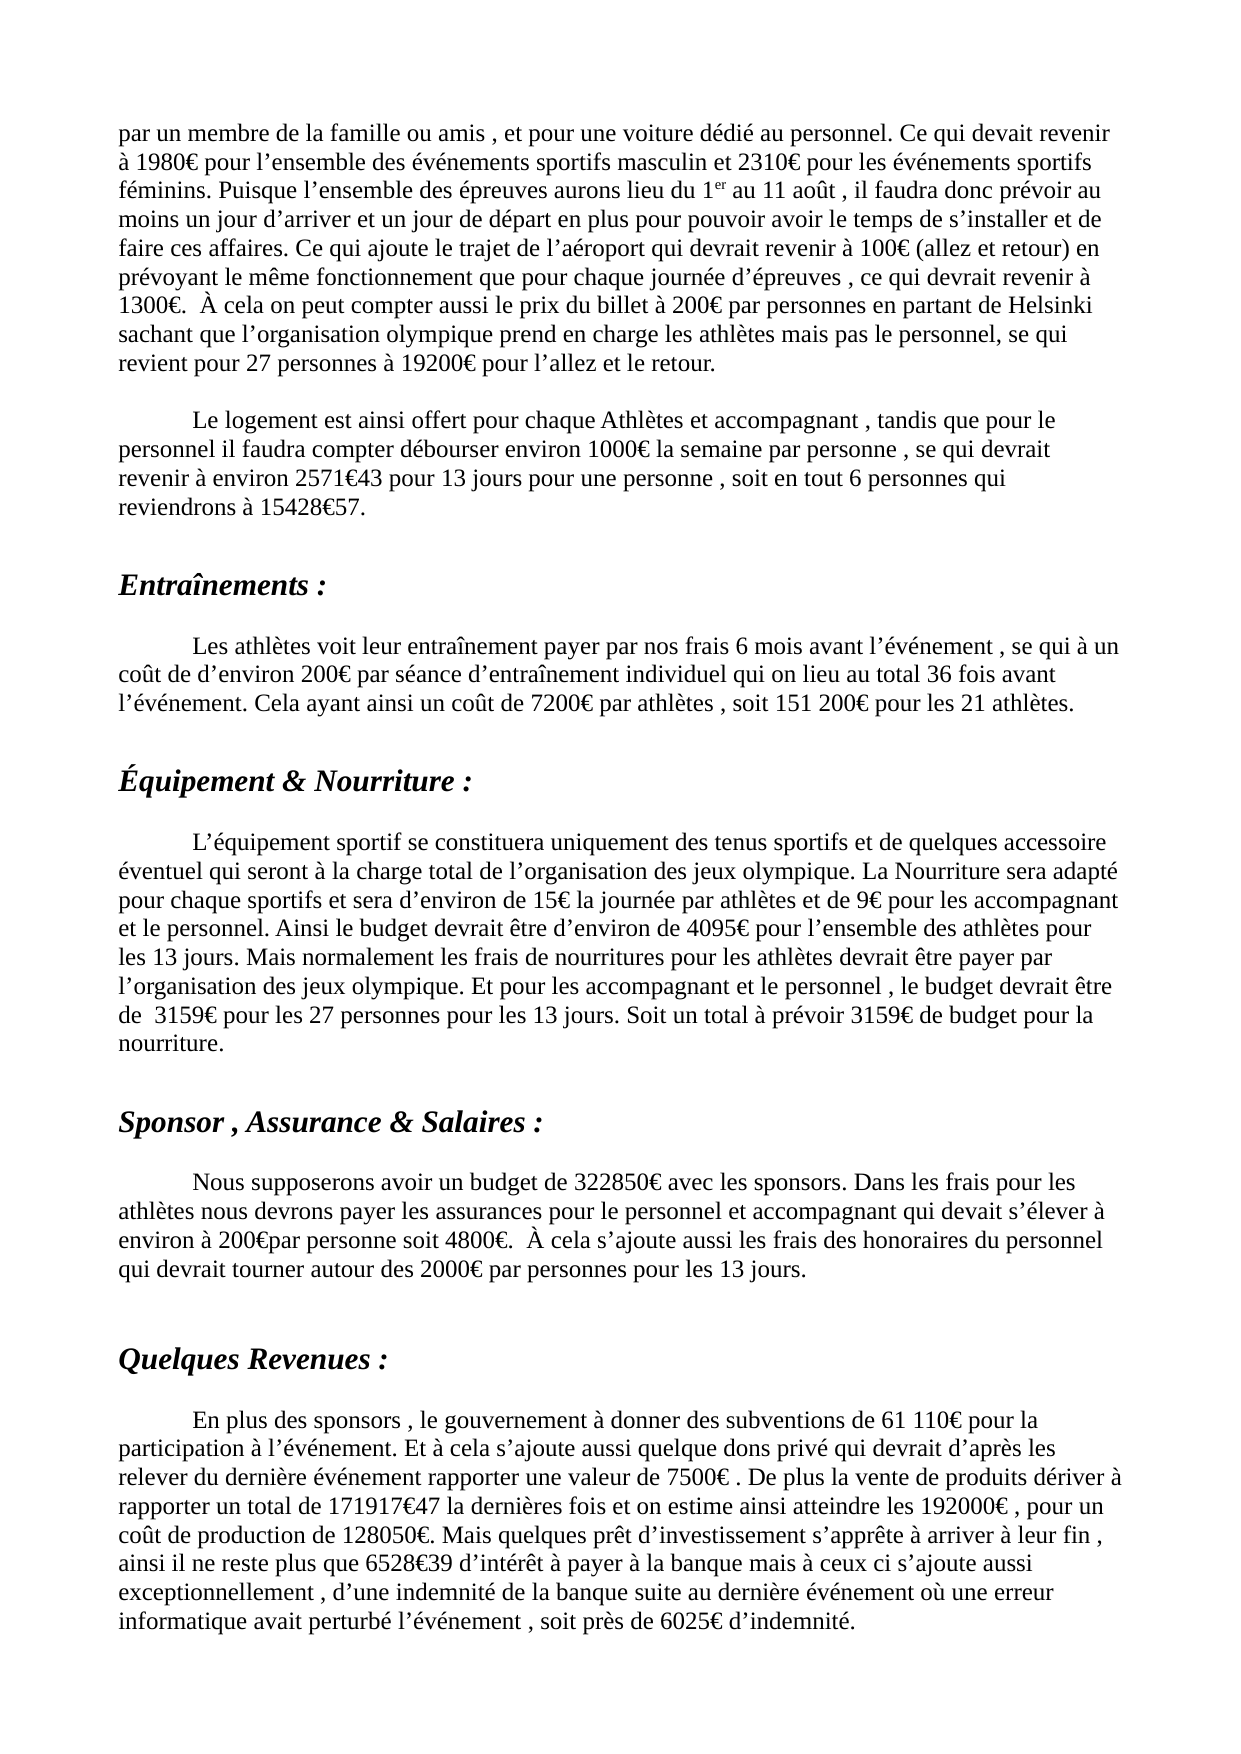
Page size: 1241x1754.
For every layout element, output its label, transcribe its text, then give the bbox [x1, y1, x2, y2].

text Sponsor , Assurance & Salaires : [118, 1103, 1122, 1139]
text Entraînements : [118, 566, 1122, 602]
text Nous supposerons avoir un budget de 322850€ avec les sponsors. Dans les frais pour les athlètes nous devrons payer les assurances pour le personnel et accompagnant qui devait s’élever à environ à 200€par personne soit 4800€. À cela s’ajoute aussi les frais des honoraires du personnel qui devrait tourner autour des 2000€ par personnes pour les 13 jours. [118, 1167, 1122, 1282]
text L’équipement sportif se constituera uniquement des tenus sportifs et de quelques accessoire éventuel qui seront à la charge total de l’organisation des jeux olympique. La Nourriture sera adapté pour chaque sportifs et sera d’environ de 15€ la journée par athlètes et de 9€ pour les accompagnant et le personnel. Ainsi le budget devrait être d’environ de 4095€ pour l’ensemble des athlètes pour les 13 jours. Mais normalement les frais de nourritures pour les athlètes devrait être payer par l’organisation des jeux olympique. Et pour les accompagnant et le personnel , le budget devrait être de 3159€ pour les 27 personnes pour les 13 jours. Soit un total à prévoir 3159€ de budget pour la nourriture. [118, 827, 1122, 1057]
text En plus des sponsors , le gouvernement à donner des subventions de 61 110€ pour la participation à l’événement. Et à cela s’ajoute aussi quelque dons privé qui devrait d’après les relever du dernière événement rapporter une valeur de 7500€ . De plus la vente de produits dériver à rapporter un total de 171917€47 la dernières fois et on estime ainsi atteindre les 192000€ , pour un coût de production de 128050€. Mais quelques prêt d’investissement s’apprête à arriver à leur fin , ainsi il ne reste plus que 6528€39 d’intérêt à payer à la banque mais à ceux ci s’ajoute aussi exceptionnellement , d’une indemnité de la banque suite au dernière événement où une erreur informatique avait perturbé l’événement , soit près de 6025€ d’indemnité. [118, 1405, 1122, 1635]
text Le logement est ainsi offert pour chaque Athlètes et accompagnant , tandis que pour le personnel il faudra compter débourser environ 1000€ la semaine par personne , se qui devrait revenir à environ 2571€43 pour 13 jours pour une personne , soit en tout 6 personnes qui reviendrons à 15428€57. [118, 406, 1122, 521]
text Les athlètes voit leur entraînement payer par nos frais 6 mois avant l’événement , se qui à un coût de d’environ 200€ par séance d’entraînement individuel qui on lieu au total 36 fois avant l’événement. Cela ayant ainsi un coût de 7200€ par athlètes , soit 151 200€ pour les 21 athlètes. [118, 631, 1122, 717]
text Équipement & Nourriture : [118, 763, 1122, 798]
text par un membre de la famille ou amis , et pour une voiture dédié au personnel. Ce qui devait revenir à 1980€ pour l’ensemble des événements sportifs masculin et 2310€ pour les événements sportifs féminins. Puisque l’ensemble des épreuves aurons lieu du 1er au 11 août , il faudra donc prévoir au moins un jour d’arriver et un jour de départ en plus pour pouvoir avoir le temps de s’installer et de faire ces affaires. Ce qui ajoute le trajet de l’aéroport qui devrait revenir à 100€ (allez et retour) en prévoyant le même fonctionnement que pour chaque journée d’épreuves , ce qui devrait revenir à 1300€. À cela on peut compter aussi le prix du billet à 200€ par personnes en partant de Helsinki sachant que l’organisation olympique prend en charge les athlètes mais pas le personnel, se qui revient pour 27 personnes à 19200€ pour l’allez et le retour. [118, 118, 1122, 377]
text Quelques Revenues : [118, 1340, 1122, 1376]
